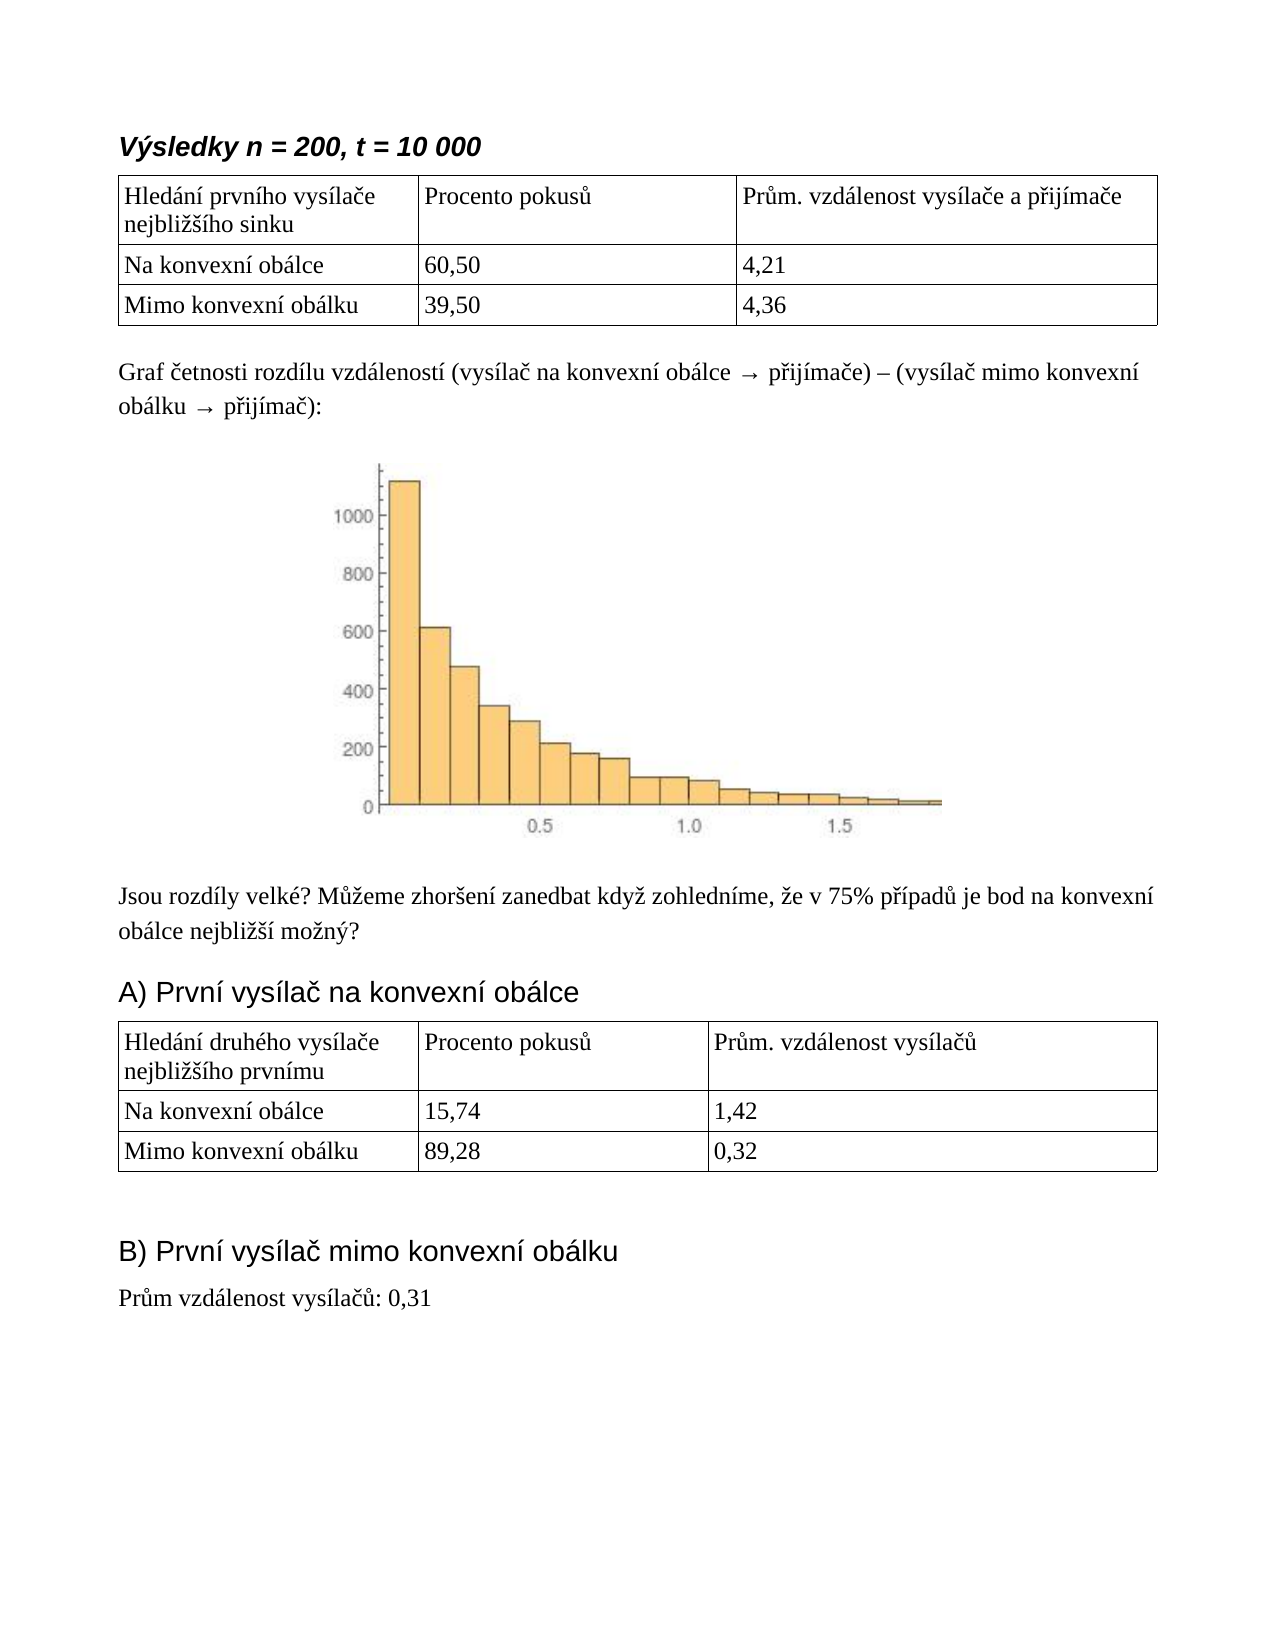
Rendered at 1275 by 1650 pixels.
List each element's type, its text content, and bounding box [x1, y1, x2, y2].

picture [333, 463, 942, 838]
subtitle B) První vysílač mimo konvexní obálku [118, 1233, 1157, 1267]
table_header Prům. vzdálenost vysílače a přijímače [737, 176, 1157, 244]
table_cell 1,42 [709, 1091, 1157, 1131]
subtitle A) První vysílač na konvexní obálce [118, 975, 1157, 1009]
table_cell 0,32 [709, 1132, 1157, 1171]
table_header Hledání druhého vysílače nejbližšího prvnímu [119, 1022, 418, 1090]
text Jsou rozdíly velké? Můžeme zhoršení zanedbat když zohledníme, že v 75% případů je bod na konvexní obálce nejbližší možný? [118, 881, 1157, 944]
table_cell 89,28 [419, 1132, 708, 1171]
table_cell Mimo konvexní obálku [119, 285, 418, 325]
table_cell 15,74 [419, 1091, 708, 1131]
table_cell 4,21 [737, 245, 1157, 284]
text Graf četnosti rozdílu vzdáleností (vysílač na konvexní obálce → přijímače) – (vysílač mimo konvexní obálku → přijímač): [118, 357, 1157, 420]
table_cell Na konvexní obálce [119, 245, 418, 284]
table_cell Mimo konvexní obálku [119, 1132, 418, 1171]
table_header Procento pokusů [419, 1022, 708, 1090]
table_cell Na konvexní obálce [119, 1091, 418, 1131]
table_header Procento pokusů [419, 176, 736, 244]
subtitle Výsledky n = 200, t = 10 000 [118, 131, 1157, 162]
table_header Hledání prvního vysílače nejbližšího sinku [119, 176, 418, 244]
text Prům vzdálenost vysílačů: 0,31 [118, 1283, 1157, 1311]
table_cell 4,36 [737, 285, 1157, 325]
table_cell 60,50 [419, 245, 736, 284]
table_cell 39,50 [419, 285, 736, 325]
table_header Prům. vzdálenost vysílačů [709, 1022, 1157, 1090]
